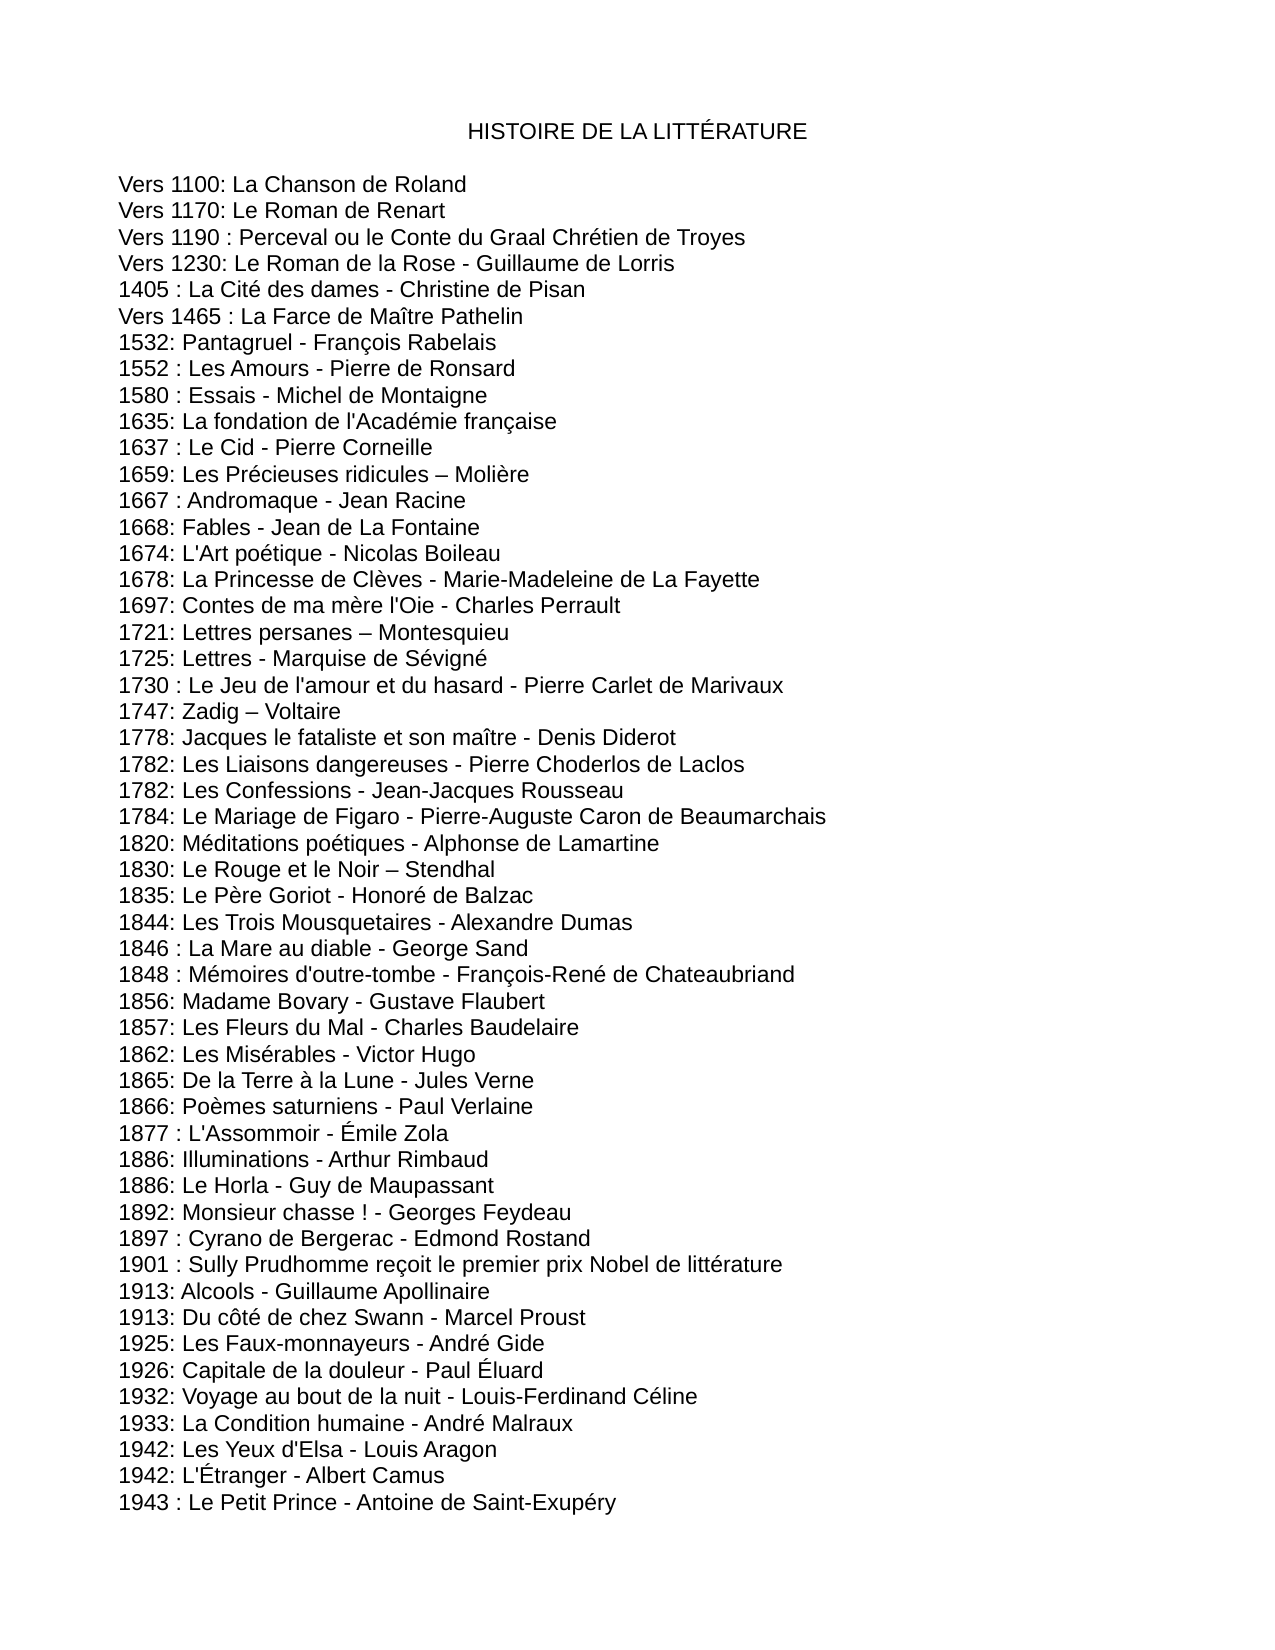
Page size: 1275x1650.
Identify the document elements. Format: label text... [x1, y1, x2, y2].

text 1901 : Sully Prudhomme reçoit le premier prix Nobel de littérature [118, 1251, 1157, 1278]
text 1721: Lettres persanes – Montesquieu [118, 619, 1157, 645]
text 1820: Méditations poétiques - Alphonse de Lamartine [118, 830, 1157, 856]
text 1933: La Condition humaine - André Malraux [118, 1409, 1157, 1436]
text 1913: Du côté de chez Swann - Marcel Proust [118, 1304, 1157, 1330]
text 1697: Contes de ma mère l'Oie - Charles Perrault [118, 592, 1157, 619]
text 1668: Fables - Jean de La Fontaine [118, 513, 1157, 540]
text 1580 : Essais - Michel de Montaigne [118, 382, 1157, 408]
text 1857: Les Fleurs du Mal - Charles Baudelaire [118, 1014, 1157, 1041]
text 1862: Les Misérables - Victor Hugo [118, 1041, 1157, 1067]
text 1942: L'Étranger - Albert Camus [118, 1462, 1157, 1488]
text 1886: Illuminations - Arthur Rimbaud [118, 1146, 1157, 1172]
text 1782: Les Liaisons dangereuses - Pierre Choderlos de Laclos [118, 751, 1157, 777]
text 1725: Lettres - Marquise de Sévigné [118, 645, 1157, 672]
text 1848 : Mémoires d'outre-tombe - François-René de Chateaubriand [118, 961, 1157, 988]
text 1552 : Les Amours - Pierre de Ronsard [118, 355, 1157, 382]
text 1913: Alcools - Guillaume Apollinaire [118, 1278, 1157, 1304]
text 1659: Les Précieuses ridicules – Molière [118, 461, 1157, 487]
text 1877 : L'Assommoir - Émile Zola [118, 1119, 1157, 1146]
text Vers 1190 : Perceval ou le Conte du Graal Chrétien de Troyes [118, 223, 1157, 250]
text 1835: Le Père Goriot - Honoré de Balzac [118, 882, 1157, 909]
text 1932: Voyage au bout de la nuit - Louis-Ferdinand Céline [118, 1383, 1157, 1409]
text 1942: Les Yeux d'Elsa - Louis Aragon [118, 1436, 1157, 1462]
text 1674: L'Art poétique - Nicolas Boileau [118, 540, 1157, 566]
text 1667 : Andromaque - Jean Racine [118, 487, 1157, 513]
text 1782: Les Confessions - Jean-Jacques Rousseau [118, 777, 1157, 803]
text Vers 1230: Le Roman de la Rose - Guillaume de Lorris [118, 250, 1157, 276]
text 1943 : Le Petit Prince - Antoine de Saint-Exupéry [118, 1488, 1157, 1515]
text 1846 : La Mare au diable - George Sand [118, 935, 1157, 961]
text 1778: Jacques le fataliste et son maître - Denis Diderot [118, 724, 1157, 751]
text 1405 : La Cité des dames - Christine de Pisan [118, 276, 1157, 303]
text 1926: Capitale de la douleur - Paul Éluard [118, 1357, 1157, 1383]
text Vers 1170: Le Roman de Renart [118, 197, 1157, 223]
text 1784: Le Mariage de Figaro - Pierre-Auguste Caron de Beaumarchais [118, 803, 1157, 830]
text 1635: La fondation de l'Académie française [118, 408, 1157, 434]
text 1856: Madame Bovary - Gustave Flaubert [118, 988, 1157, 1014]
text 1830: Le Rouge et le Noir – Stendhal [118, 856, 1157, 882]
text 1897 : Cyrano de Bergerac - Edmond Rostand [118, 1225, 1157, 1251]
text 1844: Les Trois Mousquetaires - Alexandre Dumas [118, 909, 1157, 935]
text Vers 1465 : La Farce de Maître Pathelin [118, 303, 1157, 329]
text HISTOIRE DE LA LITTÉRATURE [118, 118, 1157, 144]
text 1925: Les Faux-monnayeurs - André Gide [118, 1330, 1157, 1357]
text 1866: Poèmes saturniens - Paul Verlaine [118, 1093, 1157, 1119]
text 1865: De la Terre à la Lune - Jules Verne [118, 1067, 1157, 1093]
text 1730 : Le Jeu de l'amour et du hasard - Pierre Carlet de Marivaux [118, 672, 1157, 698]
text 1747: Zadig – Voltaire [118, 698, 1157, 724]
text 1532: Pantagruel - François Rabelais [118, 329, 1157, 355]
text 1892: Monsieur chasse ! - Georges Feydeau [118, 1199, 1157, 1225]
text Vers 1100: La Chanson de Roland [118, 171, 1157, 197]
text 1637 : Le Cid - Pierre Corneille [118, 434, 1157, 461]
text 1886: Le Horla - Guy de Maupassant [118, 1172, 1157, 1199]
text 1678: La Princesse de Clèves - Marie-Madeleine de La Fayette [118, 566, 1157, 592]
